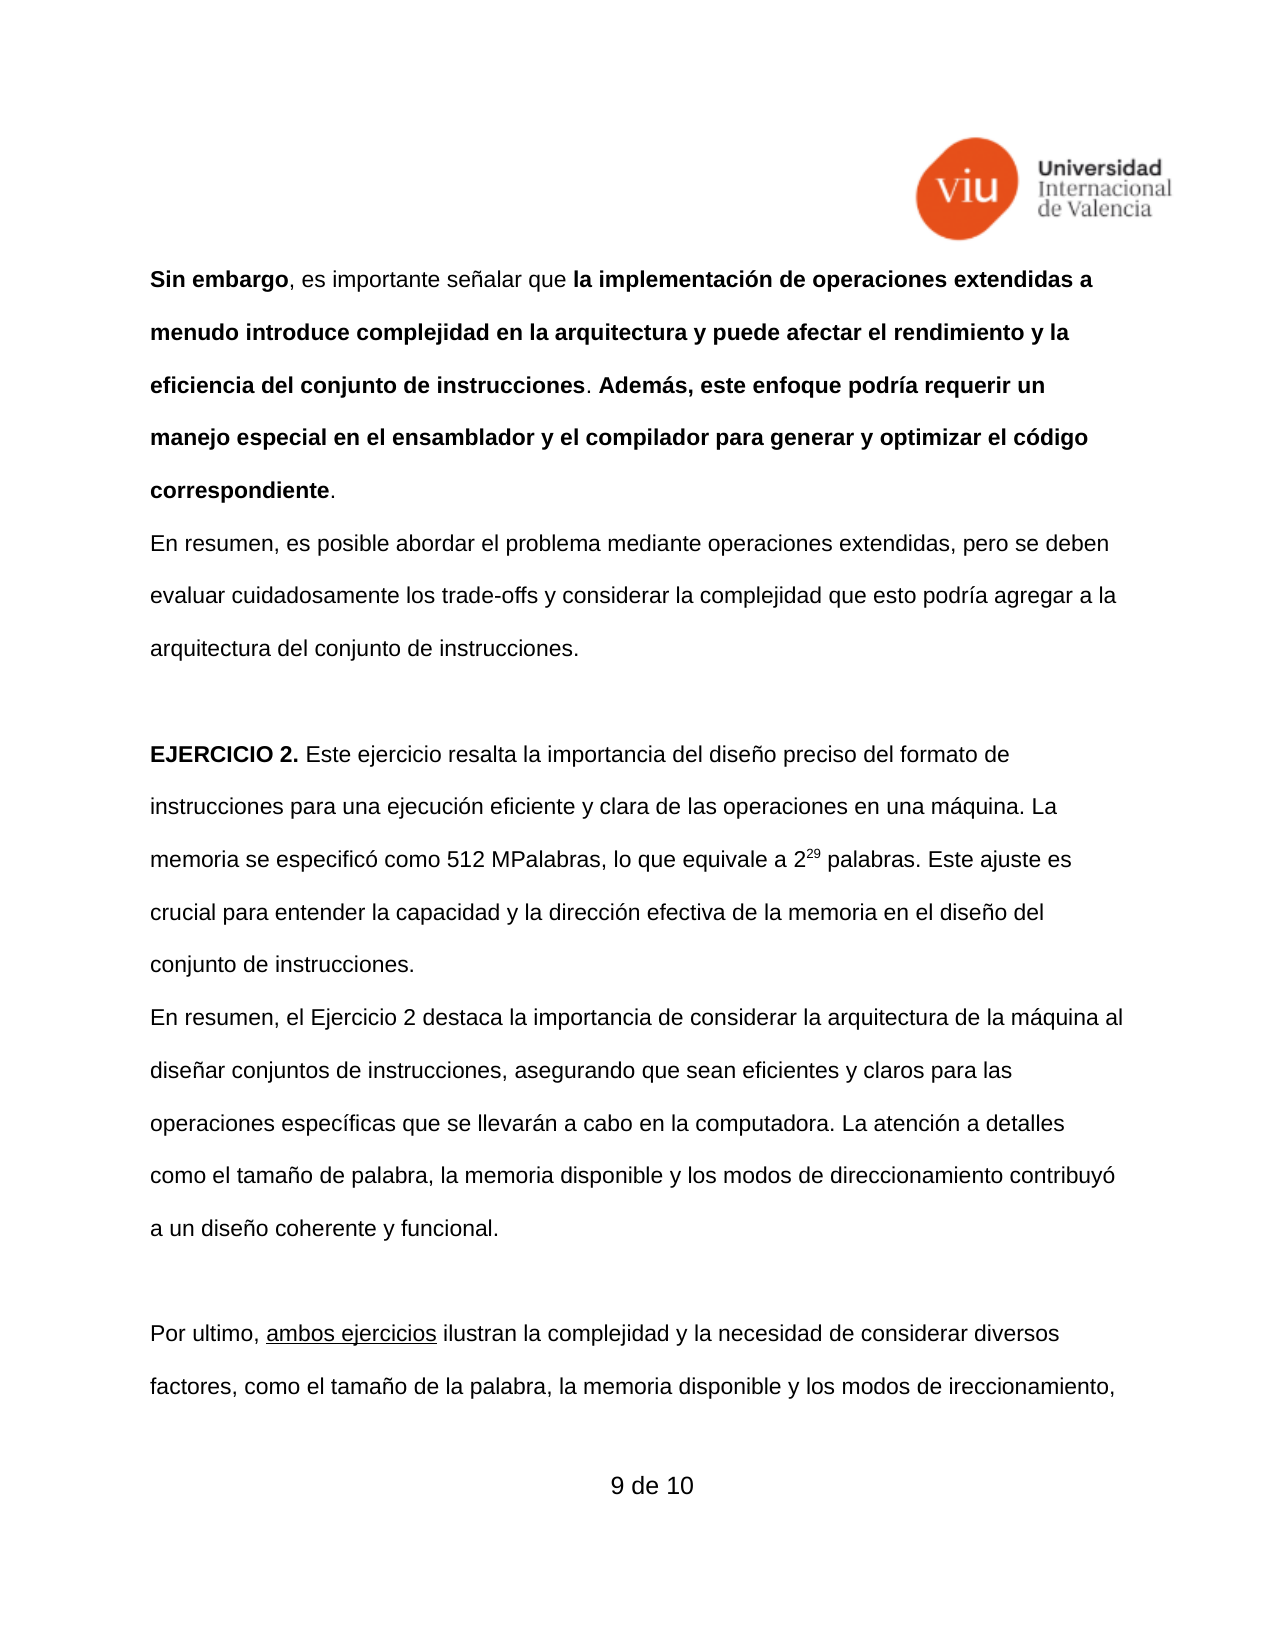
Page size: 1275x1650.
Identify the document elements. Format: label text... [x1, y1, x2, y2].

text Por ultimo, ambos ejercicios ilustran la complejidad y la necesidad de considerar diversos factores, como el tamaño de la palabra, la memoria disponible y los modos de ireccionamiento, [150, 1320, 1125, 1399]
text En resumen, es posible abordar el problema mediante operaciones extendidas, pero se deben evaluar cuidadosamente los trade-offs y considerar la complejidad que esto podría agregar a la arquitectura del conjunto de instrucciones. [150, 530, 1125, 662]
text En resumen, el Ejercicio 2 destaca la importancia de considerar la arquitectura de la máquina al diseñar conjuntos de instrucciones, asegurando que sean eficientes y claros para las operaciones específicas que se llevarán a cabo en la computadora. La atención a detalles como el tamaño de palabra, la memoria disponible y los modos de direccionamiento contribuyó a un diseño coherente y funcional. [150, 1004, 1125, 1241]
picture [913, 134, 1175, 245]
text EJERCICIO 2. Este ejercicio resalta la importancia del diseño preciso del formato de instrucciones para una ejecución eficiente y clara de las operaciones en una máquina. La memoria se especificó como 512 MPalabras, lo que equivale a 229 palabras. Este ajuste es crucial para entender la capacidad y la dirección efectiva de la memoria en el diseño del conjunto de instrucciones. [150, 741, 1125, 978]
text Sin embargo, es importante señalar que la implementación de operaciones extendidas a menudo introduce complejidad en la arquitectura y puede afectar el rendimiento y la eficiencia del conjunto de instrucciones. Además, este enfoque podría requerir un manejo especial en el ensamblador y el compilador para generar y optimizar el código correspondiente. [150, 266, 1125, 503]
